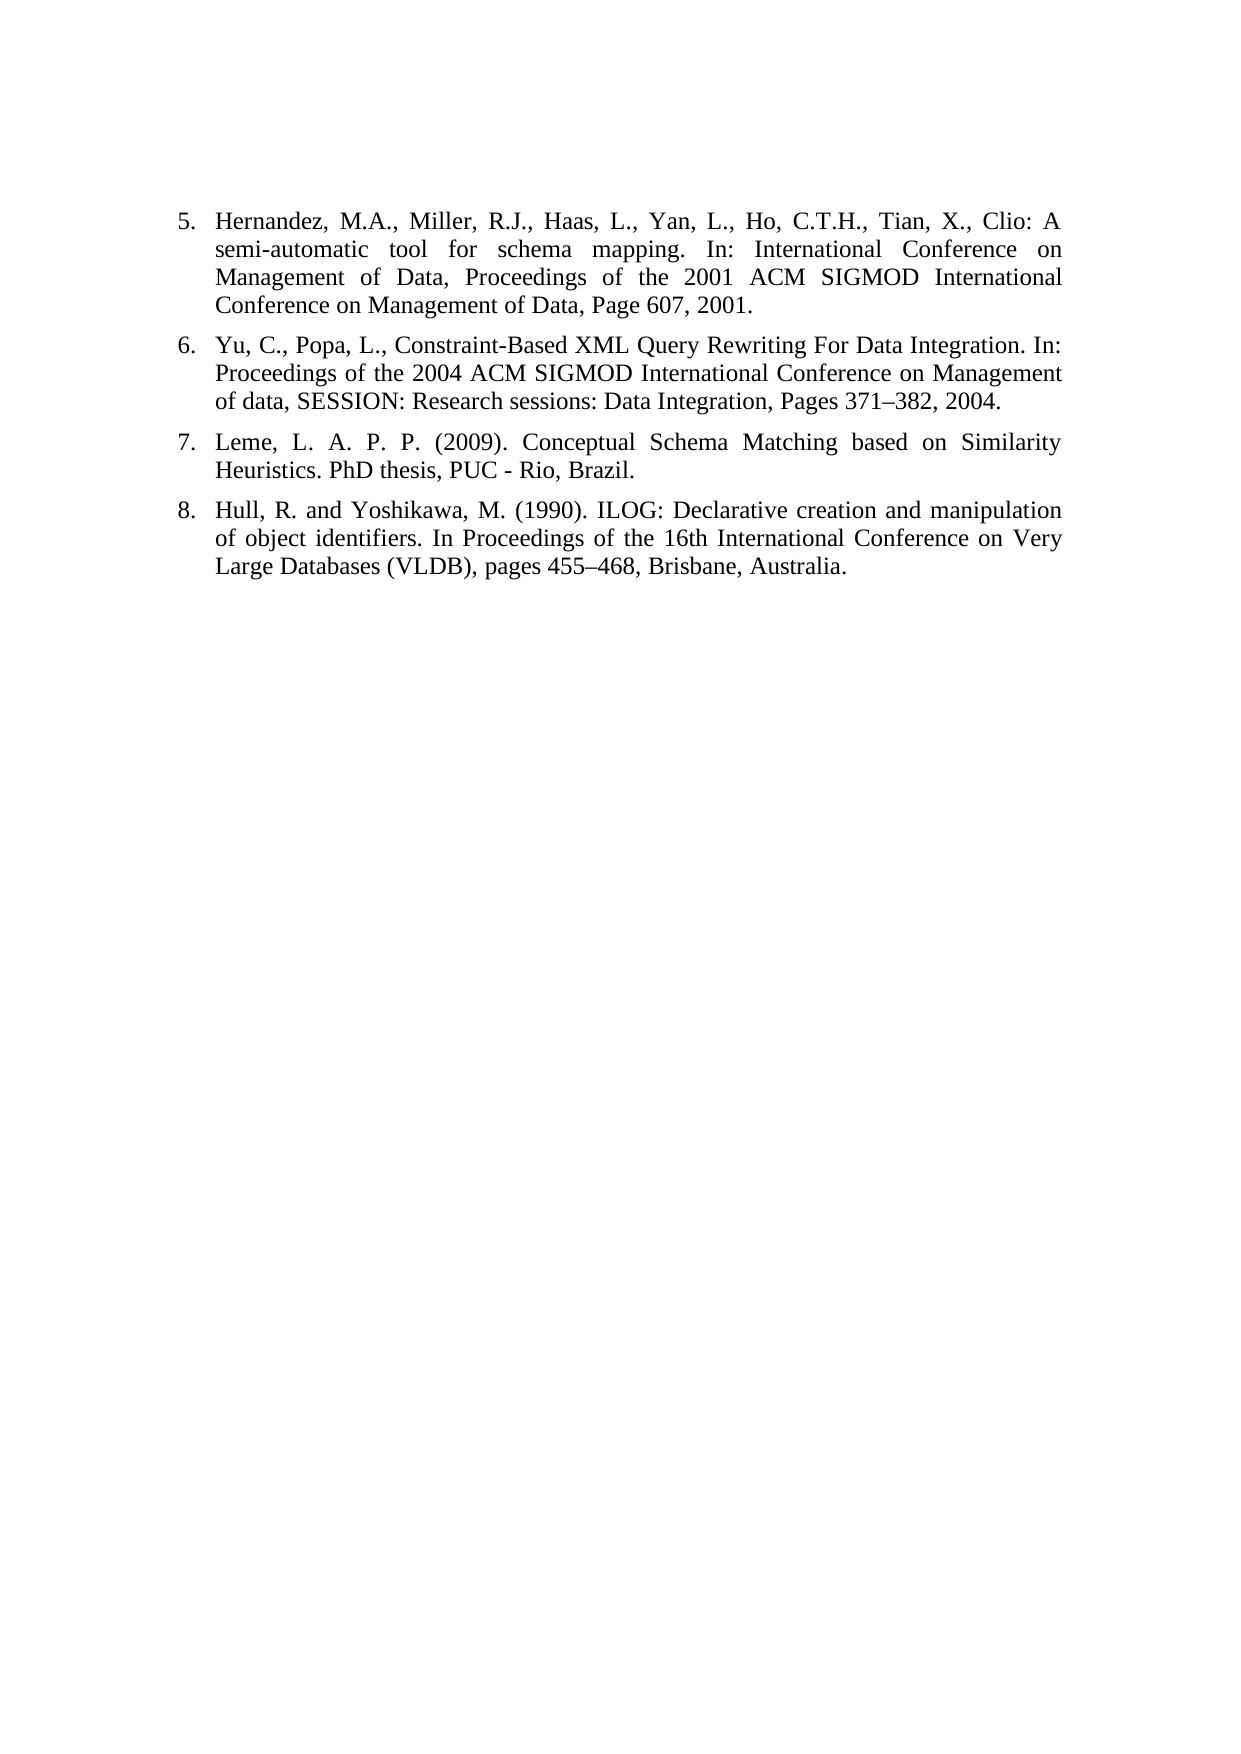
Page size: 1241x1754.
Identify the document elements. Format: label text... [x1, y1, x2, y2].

list Hull, R. and Yoshikawa, M. (1990). ILOG: Declarative creation and manipulation of object identifiers. In Proceedings of the 16th International Conference on Very Large Databases (VLDB), pages 455–468, Brisbane, Australia. [177, 496, 1063, 580]
list Hernandez, M.A., Miller, R.J., Haas, L., Yan, L., Ho, C.T.H., Tian, X., Clio: A semi-automatic tool for schema mapping. In: International Conference on Management of Data, Proceedings of the 2001 ACM SIGMOD International Conference on Management of Data, Page 607, 2001. [177, 207, 1063, 319]
list Leme, L. A. P. P. (2009). Conceptual Schema Matching based on Similarity Heuristics. PhD thesis, PUC - Rio, Brazil. [177, 428, 1063, 484]
list Yu, C., Popa, L., Constraint-Based XML Query Rewriting For Data Integration. In: Proceedings of the 2004 ACM SIGMOD International Conference on Management of data, SESSION: Research sessions: Data Integration, Pages 371–382, 2004. [177, 331, 1063, 415]
